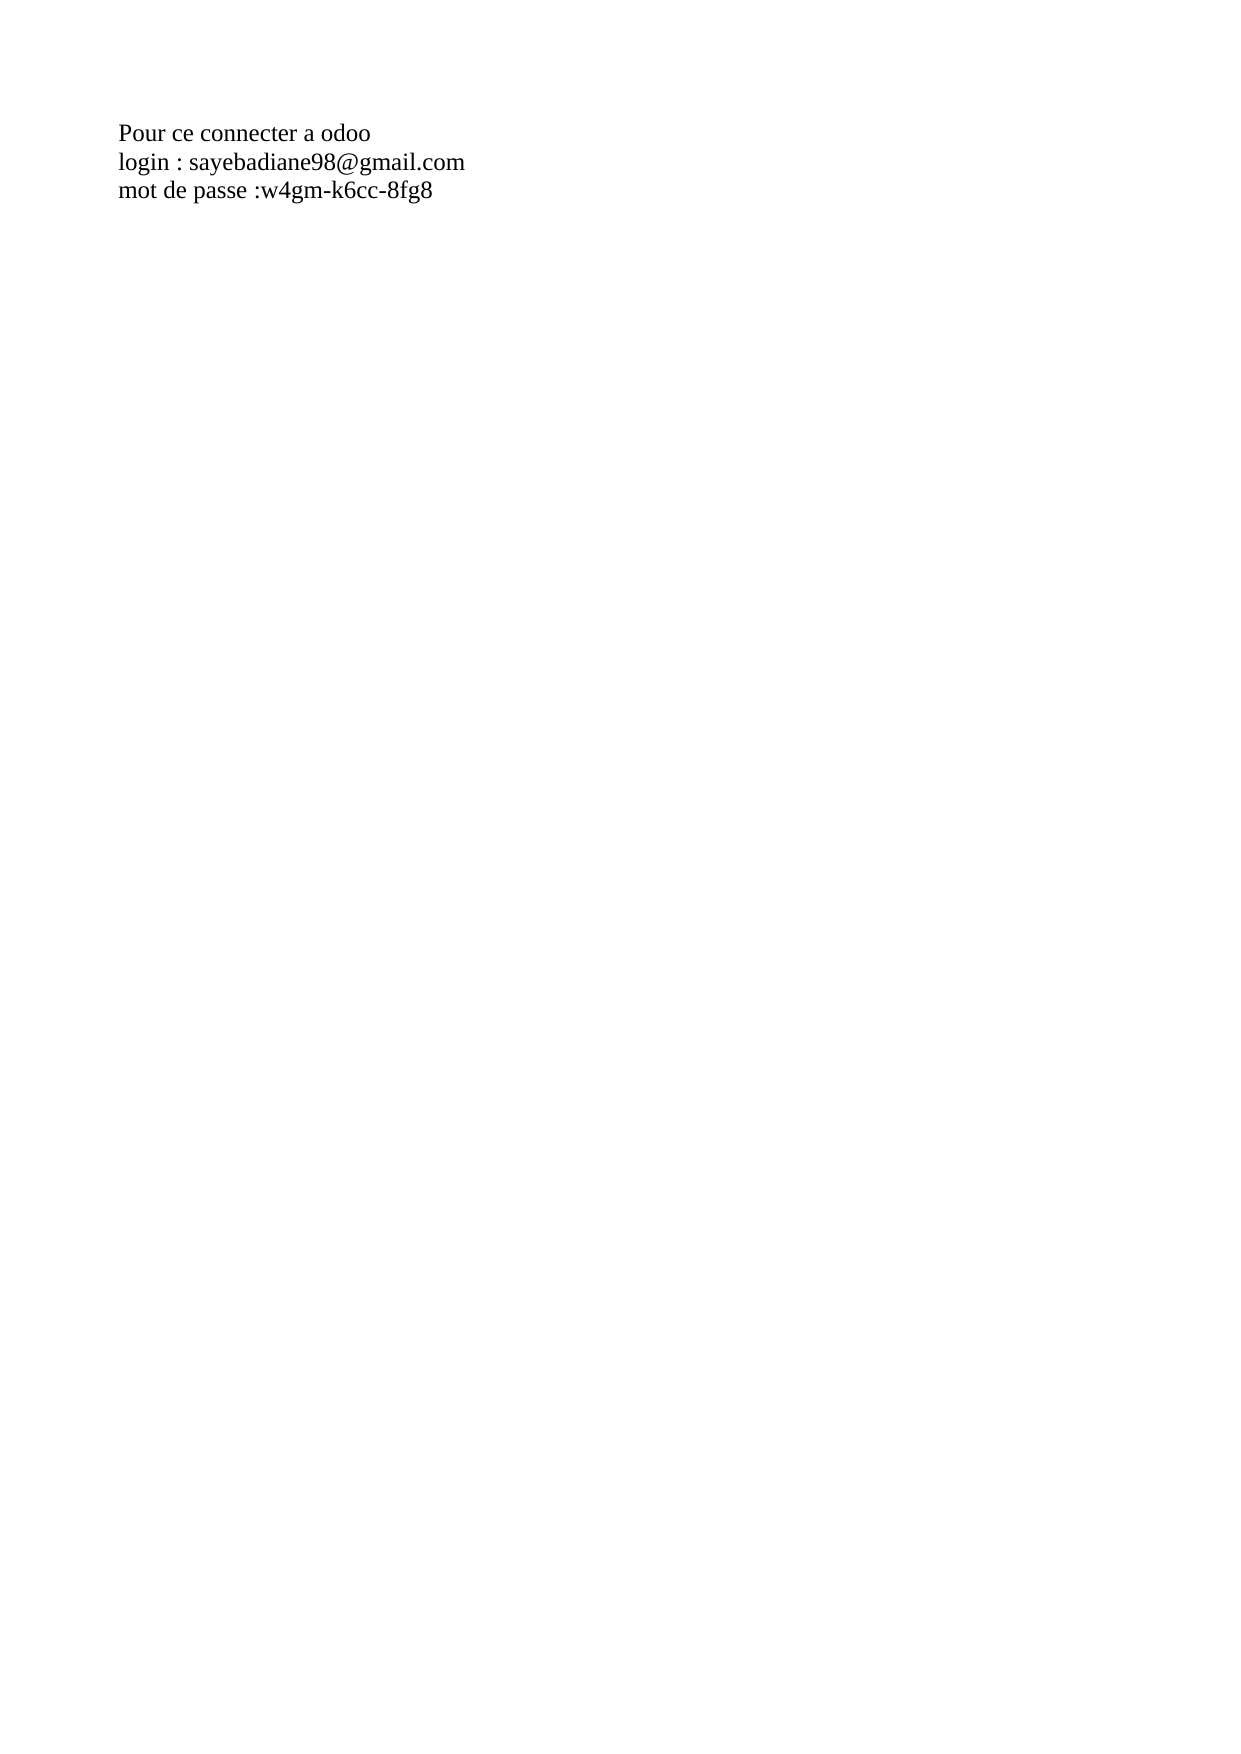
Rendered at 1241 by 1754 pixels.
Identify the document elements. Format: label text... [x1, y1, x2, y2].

text mot de passe :w4gm-k6cc-8fg8 [118, 176, 1122, 204]
text login : sayebadiane98@gmail.com [118, 147, 1122, 176]
text Pour ce connecter a odoo [118, 118, 1122, 147]
